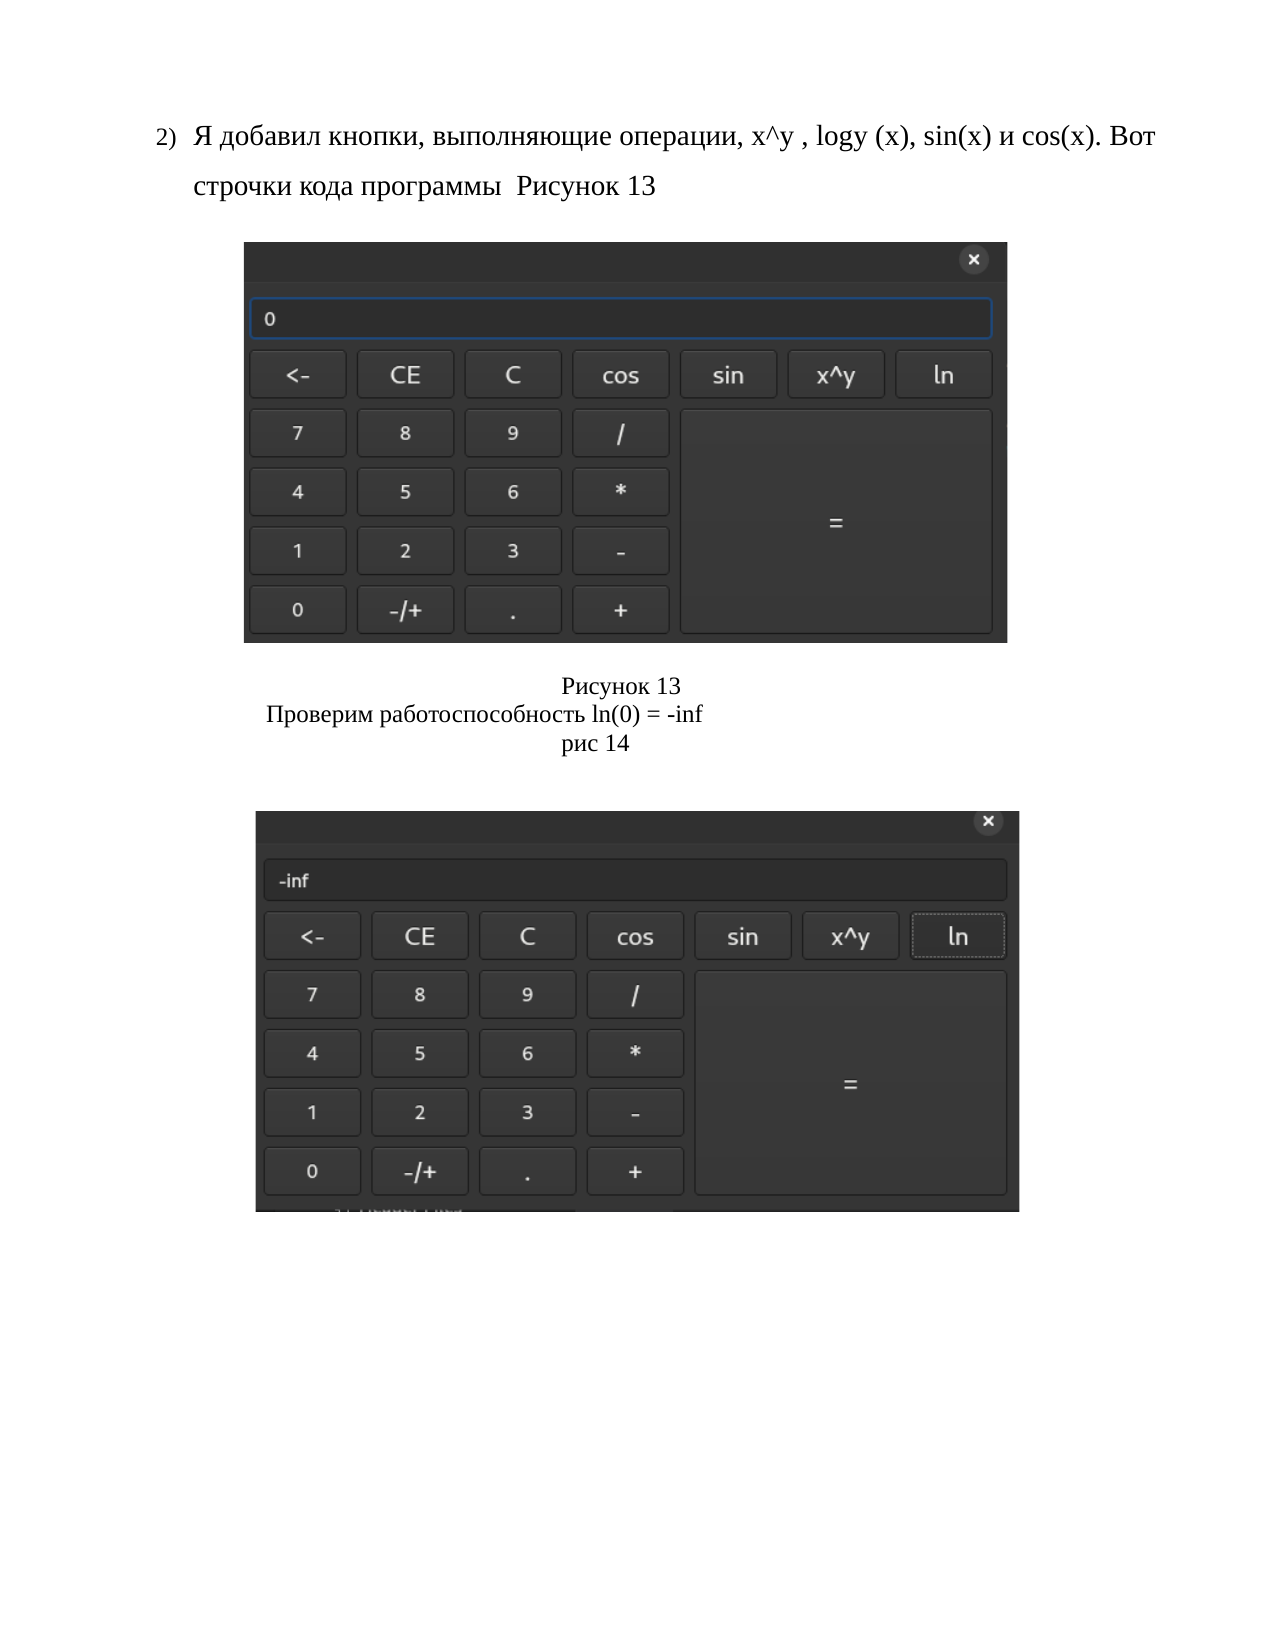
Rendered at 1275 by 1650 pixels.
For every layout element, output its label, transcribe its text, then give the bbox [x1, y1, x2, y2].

picture [255, 811, 1020, 1212]
list Я добавил кнопки, выполняющие операции, x^y , logy (x), sin(x) и cos(x). Вот строчки кода программы Рисунок 13 [156, 118, 1157, 202]
text Рисунок 13 [118, 671, 1157, 699]
picture [243, 242, 1008, 643]
text Проверим работоспособность ln(0) = -inf [118, 699, 1157, 728]
text рис 14 [118, 728, 1157, 757]
